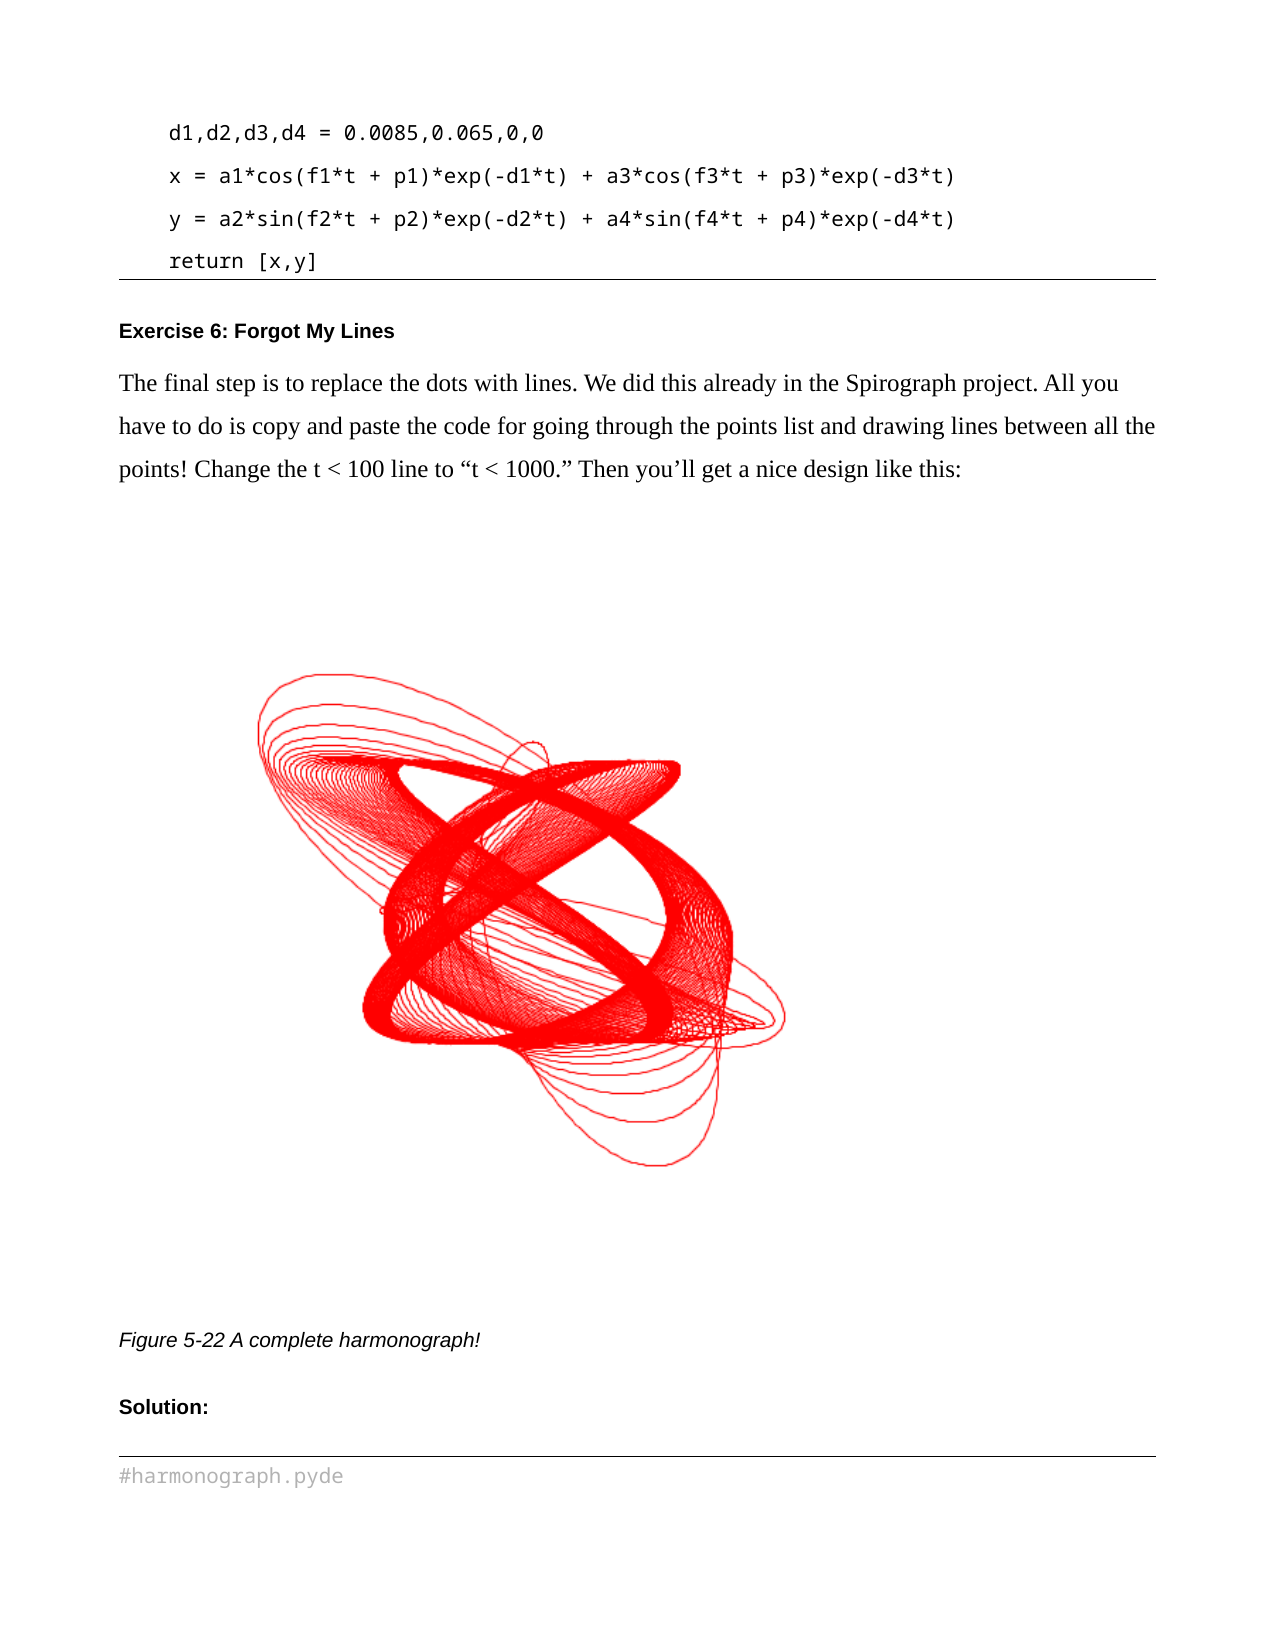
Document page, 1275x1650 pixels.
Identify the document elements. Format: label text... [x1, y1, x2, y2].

text d1,d2,d3,d4 = 0.0085,0.065,0,0 [118, 118, 1156, 147]
text Figure 5-22 A complete harmonograph! [118, 1328, 1156, 1352]
text x = a1*cos(f1*t + p1)*exp(-d1*t) + a3*cos(f3*t + p3)*exp(-d3*t) [118, 161, 1156, 189]
text Solution: [118, 1395, 1156, 1419]
text The final step is to replace the dots with lines. We did this already in the Spirograph project. All you have to do is copy and paste the code for going through the points list and drawing lines between all the points! Change the t < 100 line to “t < 1000.” Then you’ll get a nice design like this: [118, 368, 1156, 483]
text #harmonograph.pyde [118, 1457, 1156, 1490]
text return [x,y] [118, 246, 1156, 280]
text Exercise 6: Forgot My Lines [118, 319, 1156, 343]
picture [118, 497, 951, 1301]
text y = a2*sin(f2*t + p2)*exp(-d2*t) + a4*sin(f4*t + p4)*exp(-d4*t) [118, 204, 1156, 232]
